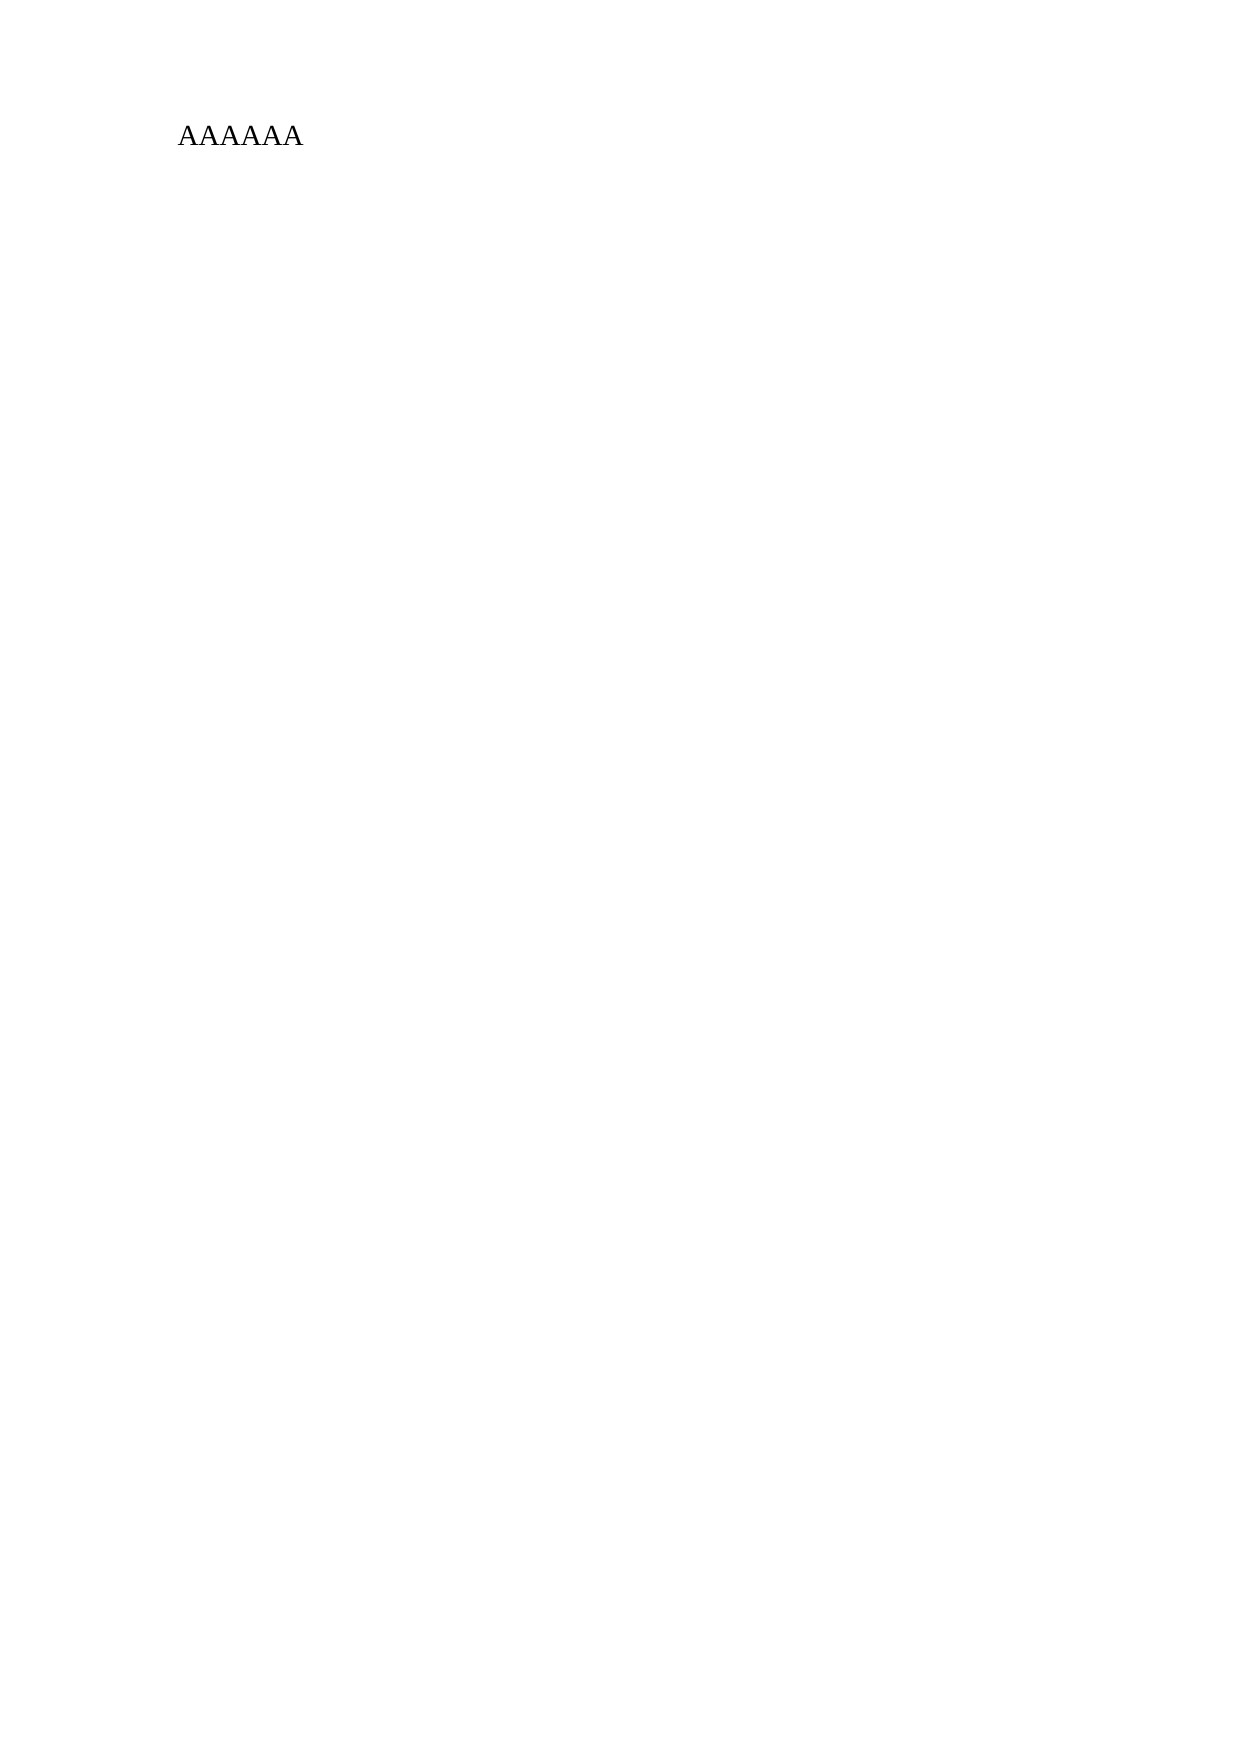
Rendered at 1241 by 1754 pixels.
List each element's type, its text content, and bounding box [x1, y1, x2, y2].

text AAAAAA [177, 118, 1152, 152]
